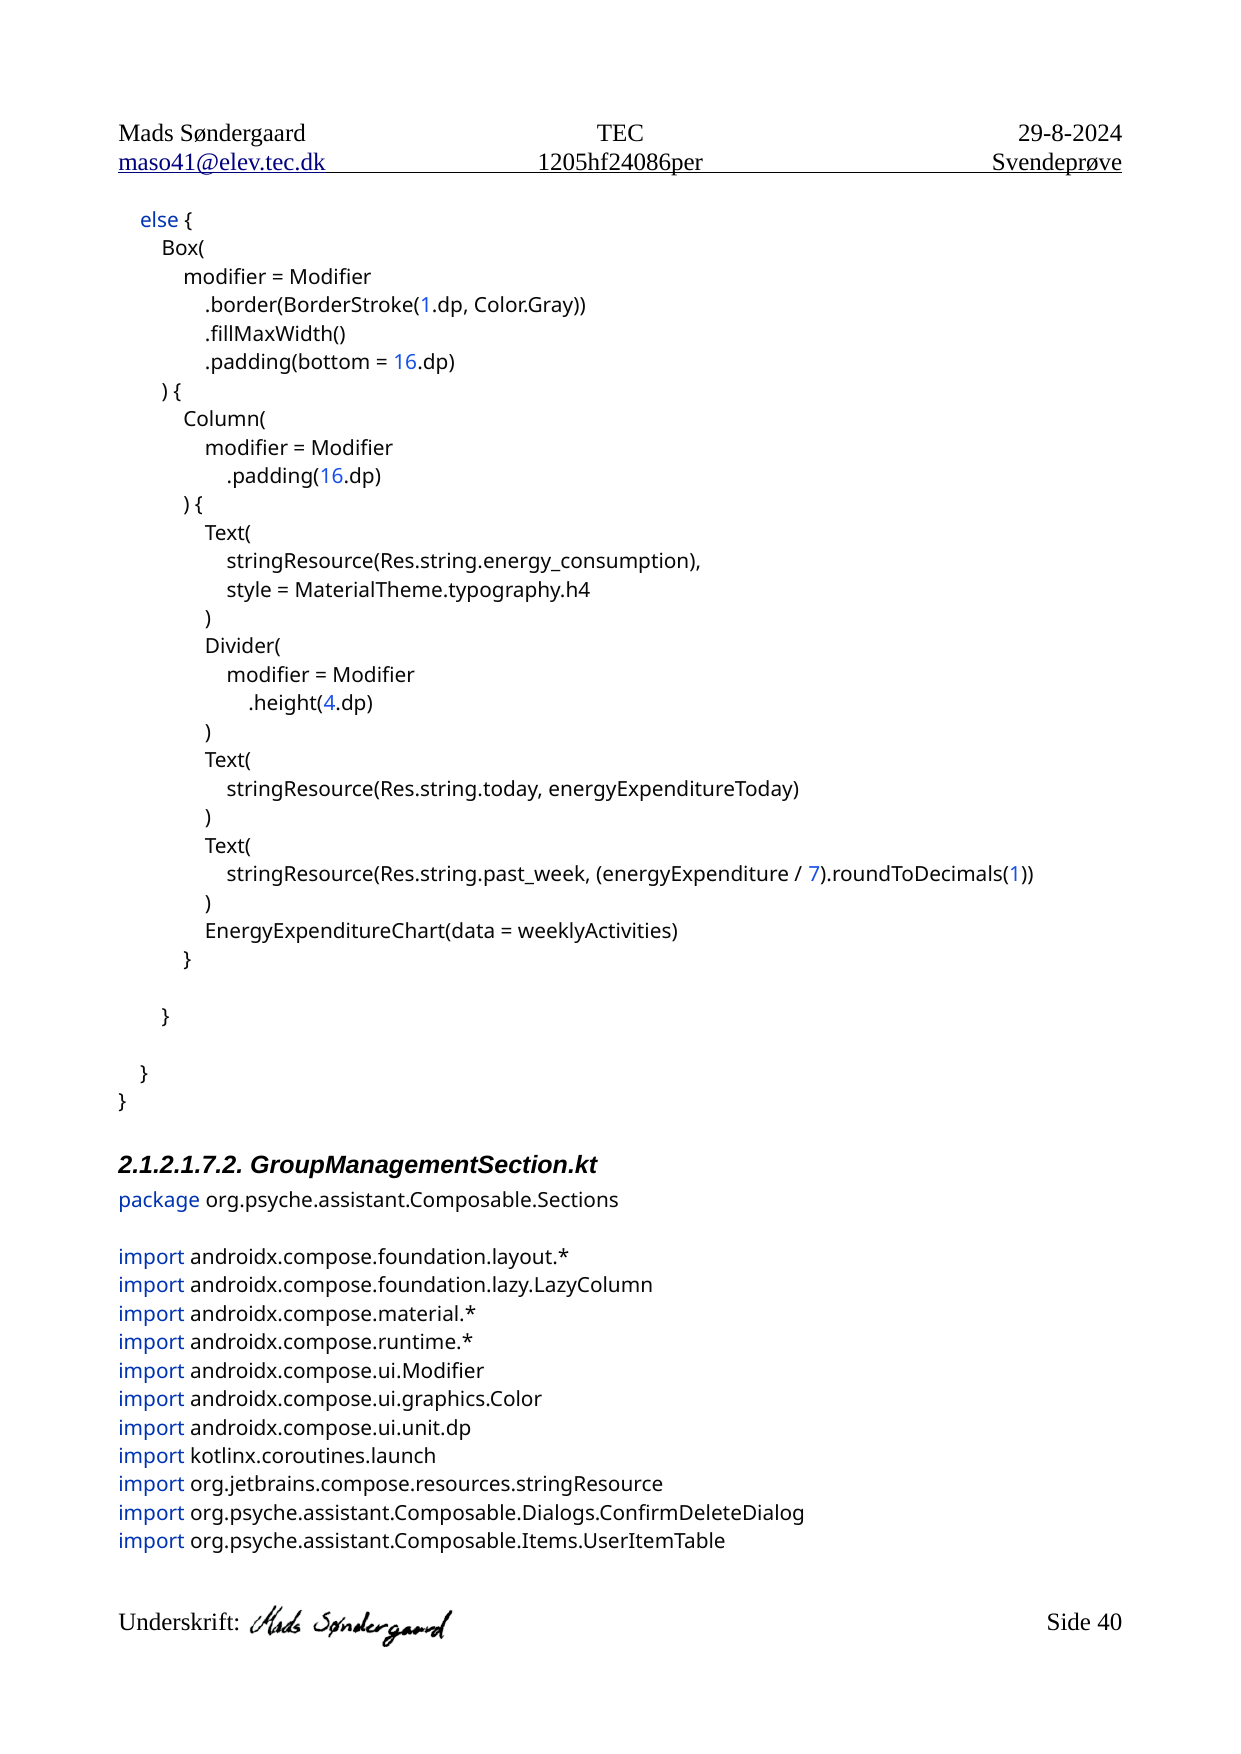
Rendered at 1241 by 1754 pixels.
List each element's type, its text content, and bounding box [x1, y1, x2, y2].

picture [244, 1600, 458, 1647]
text package org.psyche.assistant.Composable.Sections import androidx.compose.foundation.layout.* import androidx.compose.foundation.lazy.LazyColumn import androidx.compose.material.* import androidx.compose.runtime.* import androidx.compose.ui.Modifier import androidx.compose.ui.graphics.Color import androidx.compose.ui.unit.dp import kotlinx.coroutines.launch import org.jetbrains.compose.resources.stringResource import org.psyche.assistant.Composable.Dialogs.ConfirmDeleteDialog import org.psyche.assistant.Composable.Items.UserItemTable [118, 1185, 1122, 1555]
subtitle 2.1.2.1.7.2. GroupManagementSection.kt [118, 1150, 1122, 1179]
text else { Box( modifier = Modifier .border(BorderStroke(1.dp, Color.Gray)) .fillMaxWidth() .padding(bottom = 16.dp) ) { Column( modifier = Modifier .padding(16.dp) ) { Text( stringResource(Res.string.energy_consumption), style = MaterialTheme.typography.h4 ) Divider( modifier = Modifier .height(4.dp) ) Text( stringResource(Res.string.today, energyExpenditureToday) ) Text( stringResource(Res.string.past_week, (energyExpenditure / 7).roundToDecimals(1)) ) EnergyExpenditureChart(data = weeklyActivities) } } } } [118, 205, 1122, 1115]
